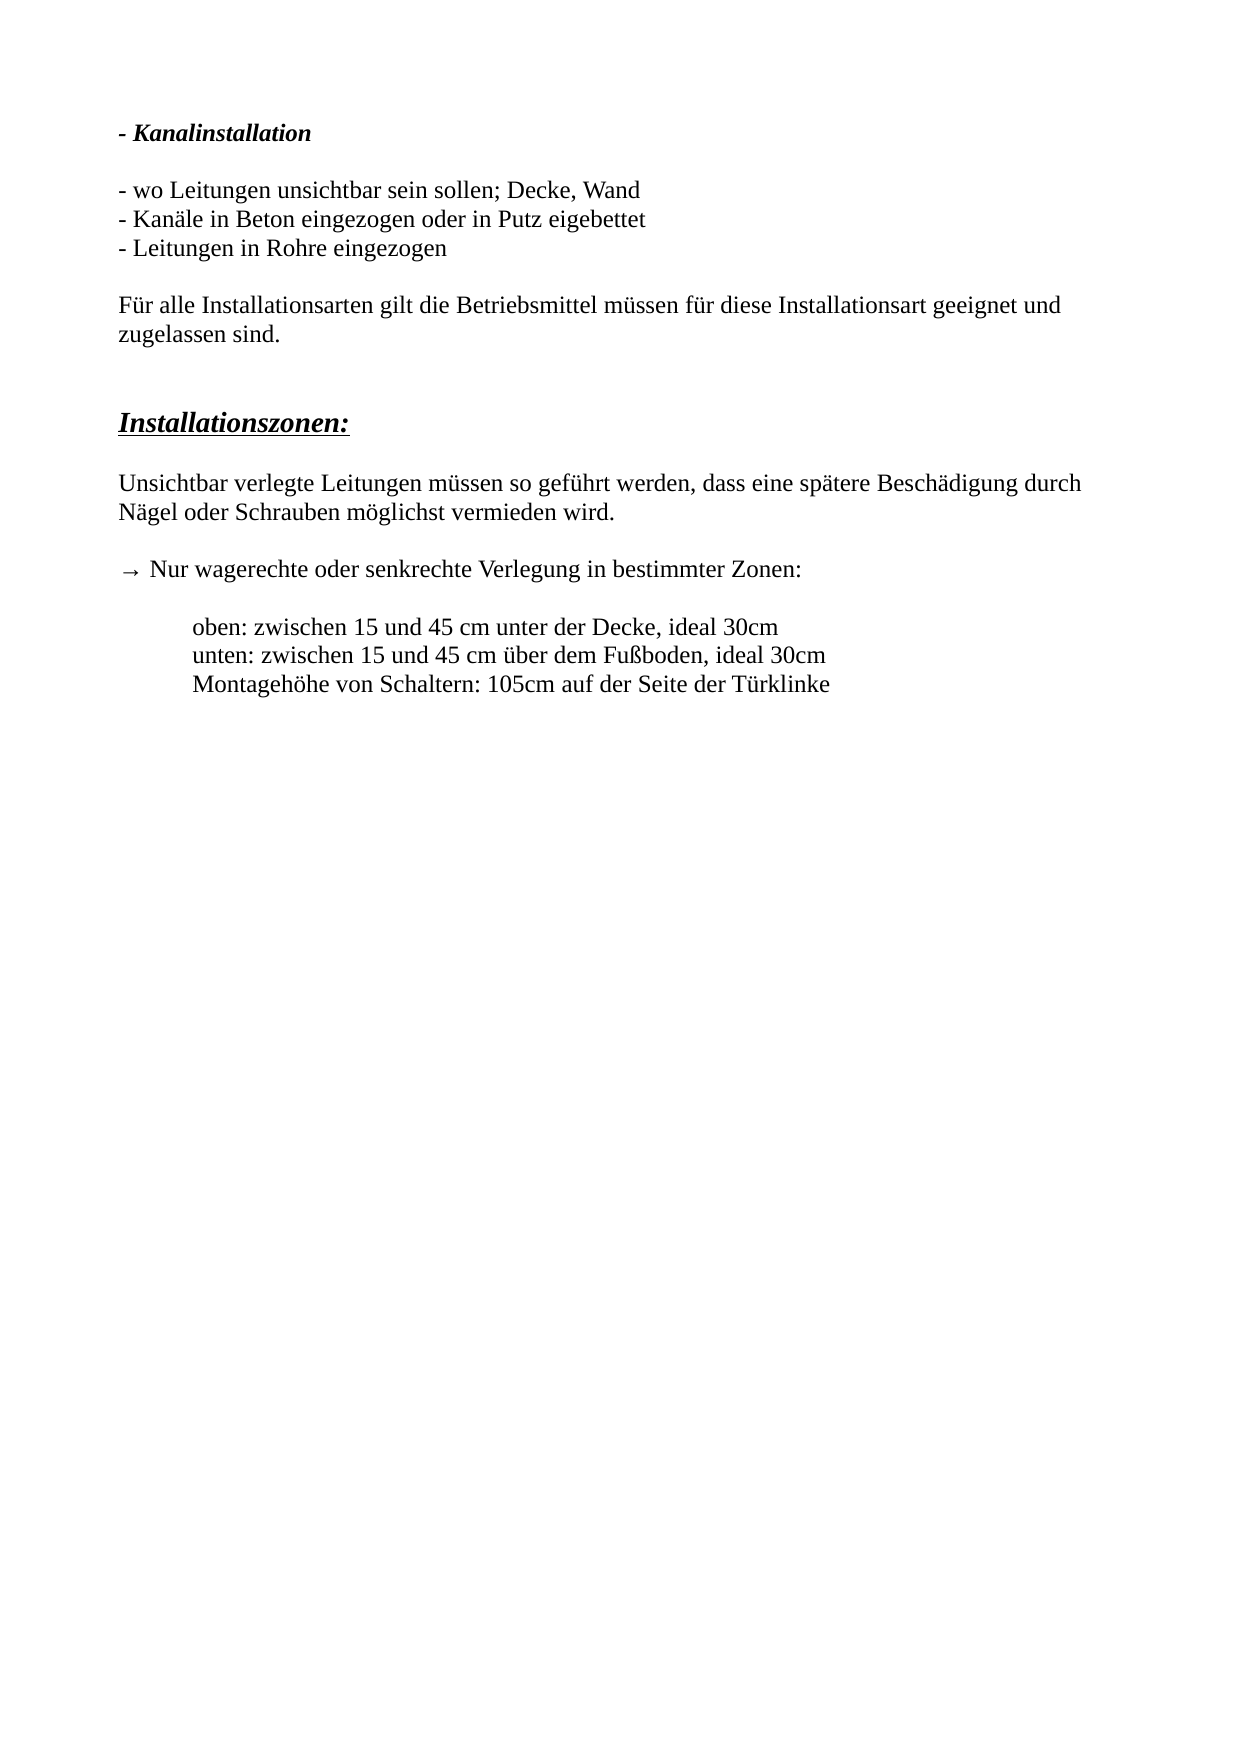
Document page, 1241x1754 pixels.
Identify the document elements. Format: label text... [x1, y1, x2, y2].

text → Nur wagerechte oder senkrechte Verlegung in bestimmter Zonen: [118, 554, 1122, 583]
text oben: zwischen 15 und 45 cm unter der Decke, ideal 30cm [118, 612, 1122, 640]
text - Kanalinstallation [118, 118, 1122, 147]
text Unsichtbar verlegte Leitungen müssen so geführt werden, dass eine spätere Beschädigung durch Nägel oder Schrauben möglichst vermieden wird. [118, 468, 1122, 525]
text Installationszonen: [118, 406, 1122, 439]
text Montagehöhe von Schaltern: 105cm auf der Seite der Türklinke [118, 669, 1122, 698]
text - Kanäle in Beton eingezogen oder in Putz eigebettet [118, 204, 1122, 233]
text - Leitungen in Rohre eingezogen [118, 233, 1122, 262]
text - wo Leitungen unsichtbar sein sollen; Decke, Wand [118, 176, 1122, 204]
text Für alle Installationsarten gilt die Betriebsmittel müssen für diese Installationsart geeignet und zugelassen sind. [118, 291, 1122, 348]
text unten: zwischen 15 und 45 cm über dem Fußboden, ideal 30cm [118, 640, 1122, 669]
